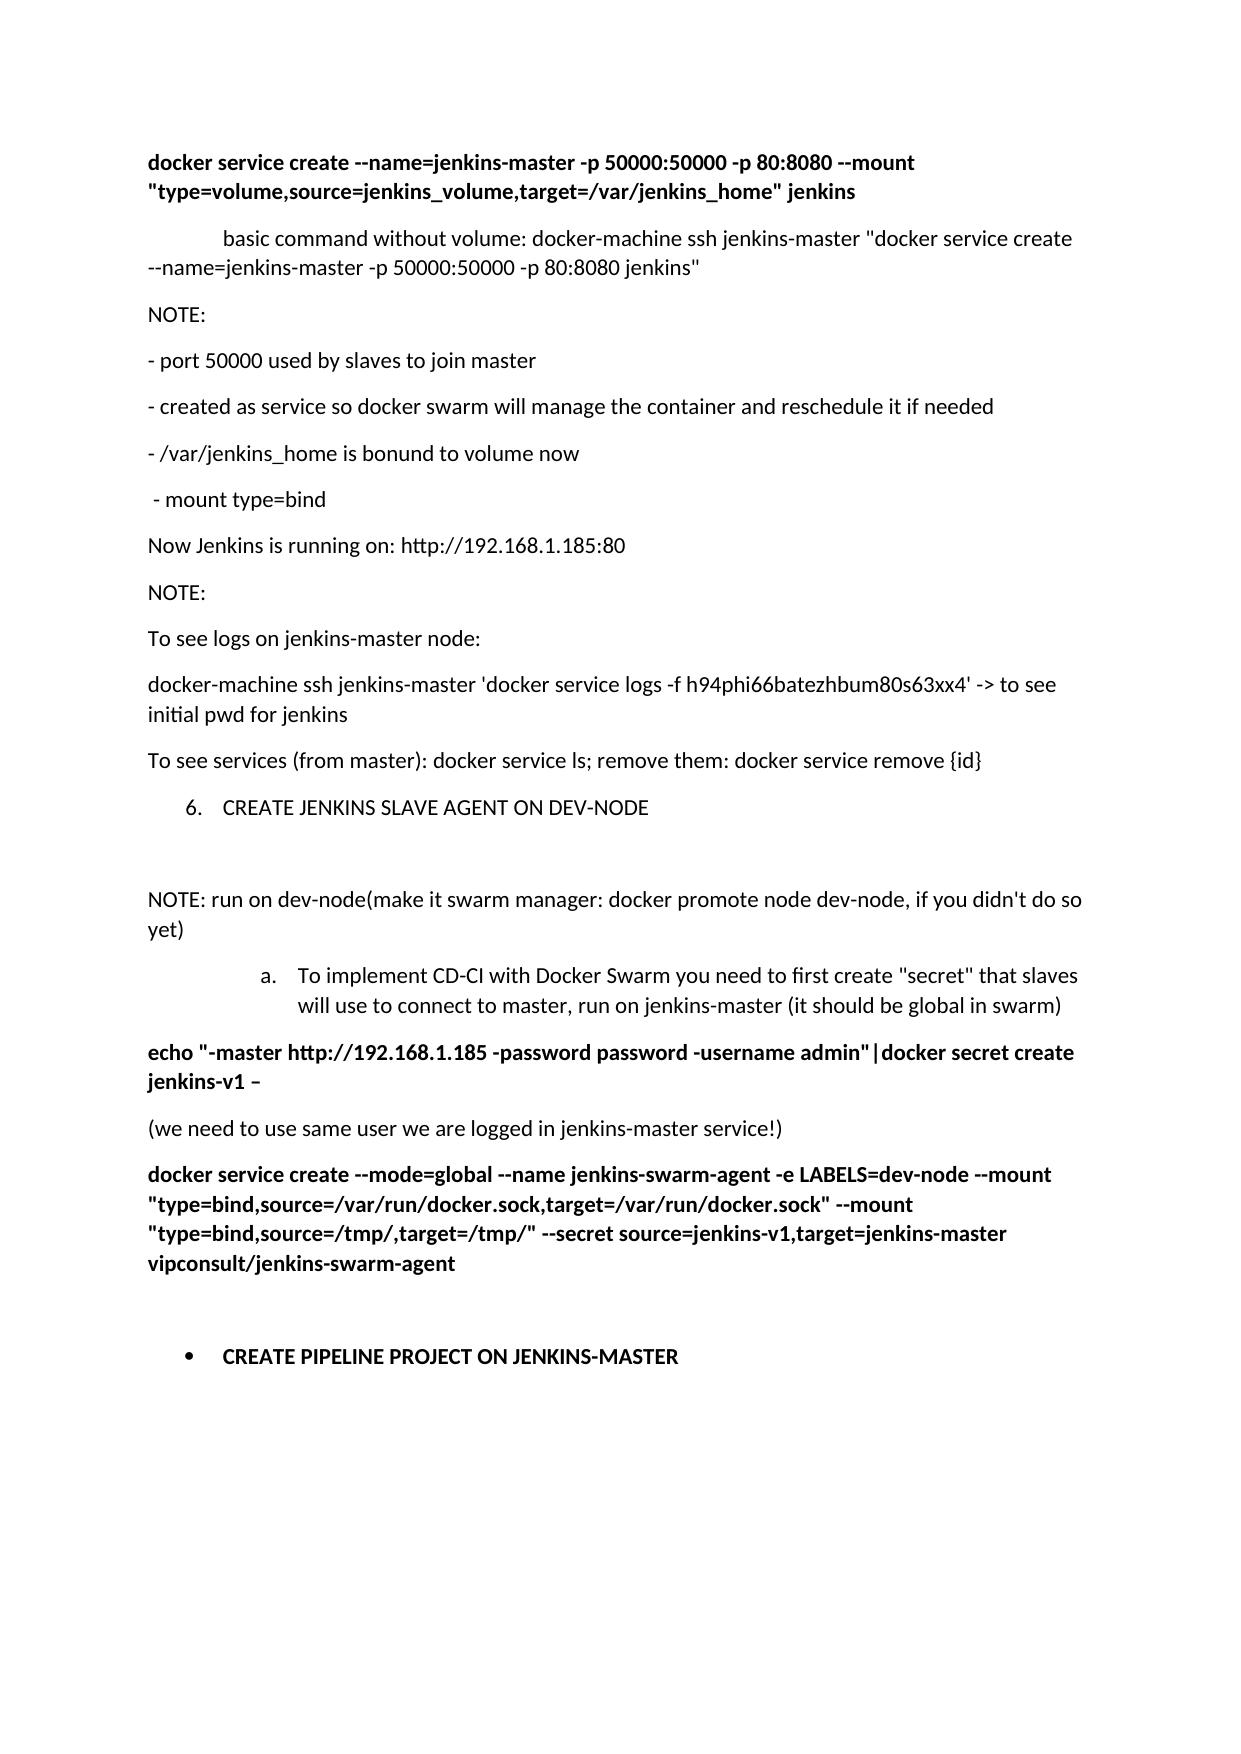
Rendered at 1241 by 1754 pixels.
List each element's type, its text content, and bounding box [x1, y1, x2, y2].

text To see services (from master): docker service ls; remove them: docker service remove {id} [148, 747, 1093, 774]
list CREATE PIPELINE PROJECT ON JENKINS-MASTER [185, 1342, 1093, 1370]
text echo "-master http://192.168.1.185 -password password -username admin"|docker secret create jenkins-v1 – [148, 1038, 1093, 1095]
text To see logs on jenkins-master node: [148, 624, 1093, 652]
text docker service create --mode=global --name jenkins-swarm-agent -e LABELS=dev-node --mount "type=bind,source=/var/run/docker.sock,target=/var/run/docker.sock" --mount "type=bind,source=/tmp/,target=/tmp/" --secret source=jenkins-v1,target=jenkins-master vipconsult/jenkins-swarm-agent [148, 1160, 1093, 1277]
text - mount type=bind [148, 485, 1093, 513]
text Now Jenkins is running on: http://192.168.1.185:80 [148, 531, 1093, 559]
text basic command without volume: docker-machine ssh jenkins-master "docker service create --name=jenkins-master -p 50000:50000 -p 80:8080 jenkins" [148, 224, 1093, 281]
text NOTE: run on dev-node(make it swarm manager: docker promote node dev-node, if you didn't do so yet) [148, 886, 1093, 943]
text docker service create --name=jenkins-master -p 50000:50000 -p 80:8080 --mount "type=volume,source=jenkins_volume,target=/var/jenkins_home" jenkins [148, 148, 1093, 205]
text - /var/jenkins_home is bonund to volume now [148, 439, 1093, 467]
text - created as service so docker swarm will manage the container and reschedule it if needed [148, 392, 1093, 420]
list CREATE JENKINS SLAVE AGENT ON DEV-NODE [185, 793, 1093, 821]
text - port 50000 used by slaves to join master [148, 346, 1093, 374]
text docker-machine ssh jenkins-master 'docker service logs -f h94phi66batezhbum80s63xx4' -> to see initial pwd for jenkins [148, 671, 1093, 728]
text (we need to use same user we are logged in jenkins-master service!) [148, 1114, 1093, 1142]
text NOTE: [148, 300, 1093, 328]
text NOTE: [148, 578, 1093, 606]
list To implement CD-CI with Docker Swarm you need to first create "secret" that slaves will use to connect to master, run on jenkins-master (it should be global in swarm) [260, 962, 1093, 1019]
